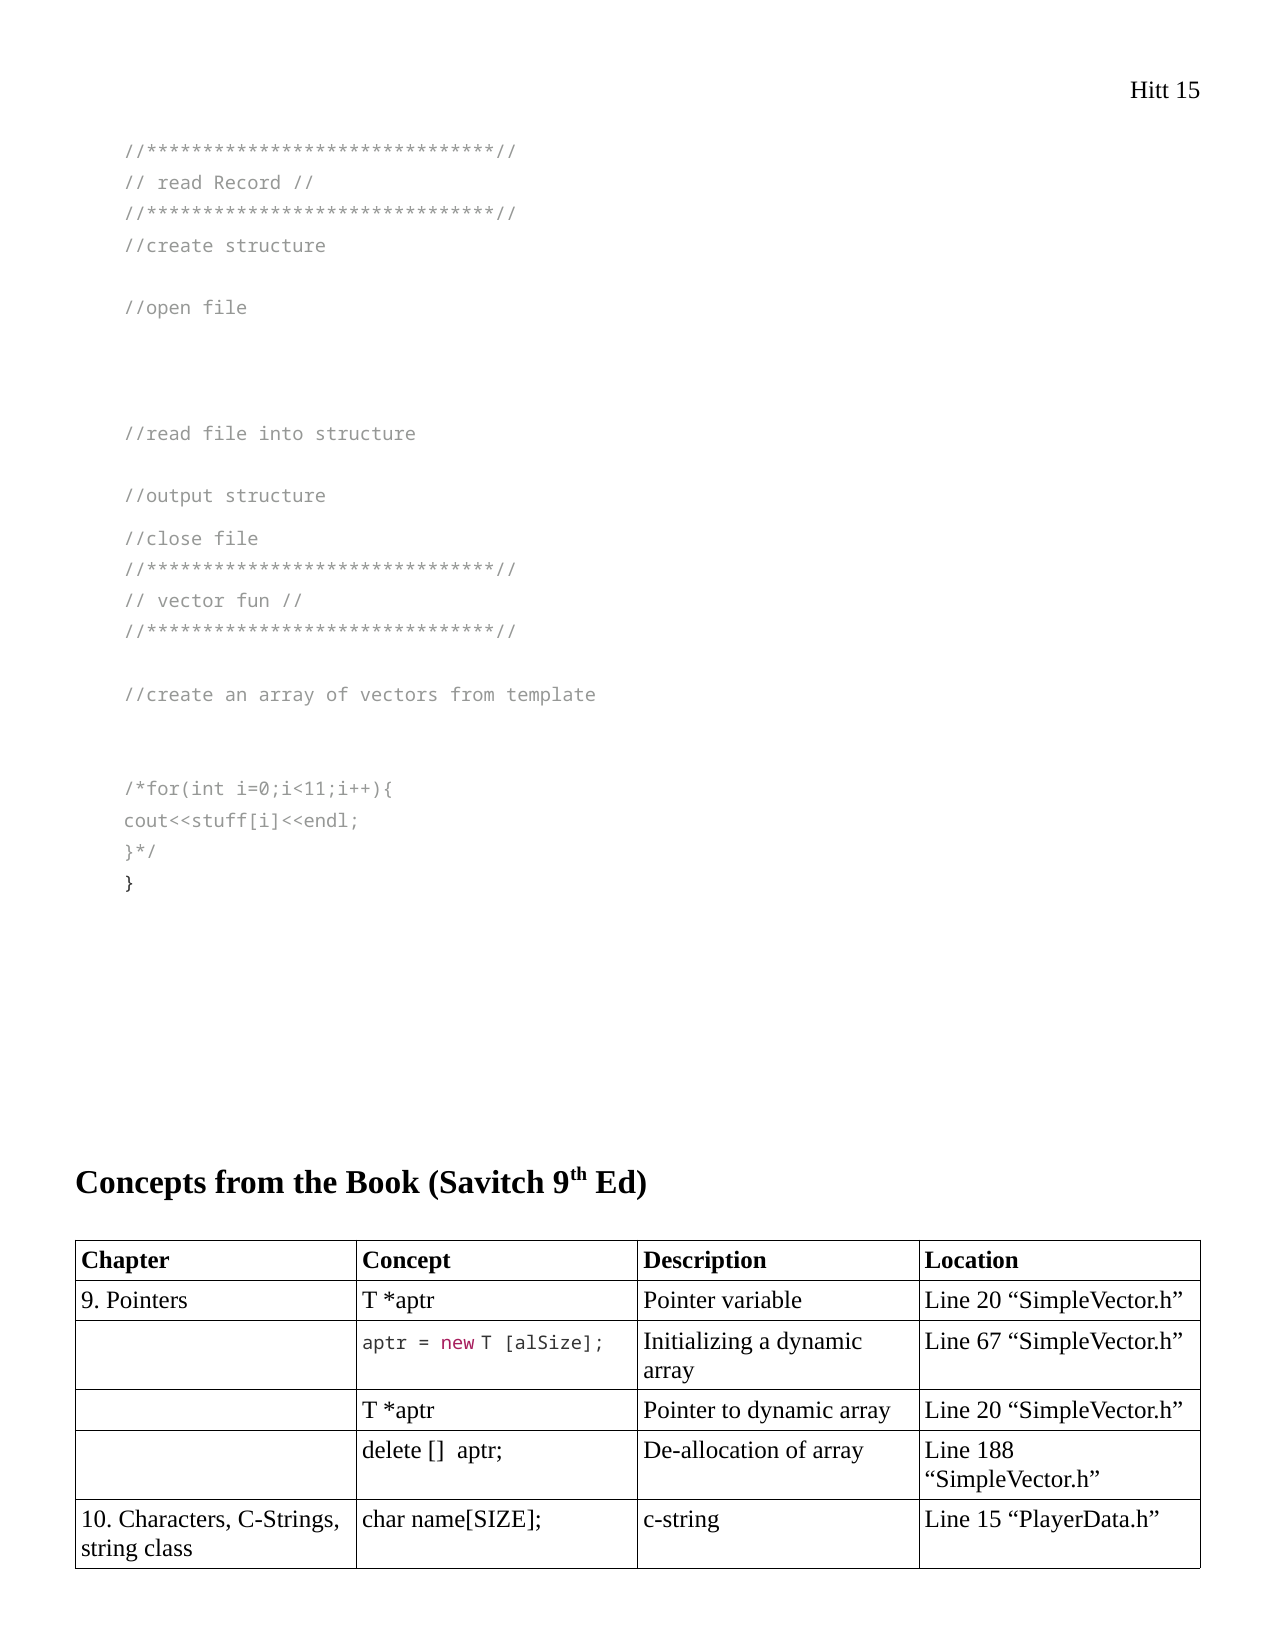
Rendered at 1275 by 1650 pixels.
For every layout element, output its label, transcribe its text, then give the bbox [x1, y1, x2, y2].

table_cell [120, 710, 1082, 741]
table_cell [75, 355, 120, 386]
table_cell [75, 480, 120, 511]
table_cell //*******************************// [120, 198, 1082, 229]
table_cell [75, 323, 120, 354]
table_cell [120, 647, 1082, 679]
table_cell [75, 229, 120, 260]
table_cell [76, 1390, 356, 1429]
table_cell Initializing a dynamic array [638, 1321, 919, 1389]
table_header Concept [357, 1241, 637, 1280]
table_cell [120, 386, 1082, 417]
table_cell //*******************************// [120, 616, 1082, 647]
table_cell [75, 511, 120, 522]
table_header Location [920, 1241, 1200, 1280]
table_cell [75, 710, 120, 741]
table_cell De-allocation of array [638, 1431, 919, 1498]
table_cell }*/ [120, 835, 1082, 867]
table_cell //*******************************// [120, 135, 1082, 166]
table_cell [75, 867, 120, 898]
table_cell T *aptr [357, 1281, 637, 1320]
table_cell } [120, 867, 1082, 898]
table_cell [75, 741, 120, 773]
table_cell 9. Pointers [76, 1281, 356, 1320]
table_cell aptr = new T [alSize]; [357, 1321, 637, 1389]
table_cell Line 15 “PlayerData.h” [920, 1500, 1200, 1568]
table_cell [75, 553, 120, 584]
table_cell //open file [120, 292, 1082, 323]
table_cell [75, 773, 120, 804]
table_cell Line 20 “SimpleVector.h” [920, 1281, 1200, 1320]
table_cell [75, 166, 120, 198]
table_cell Line 188 “SimpleVector.h” [920, 1431, 1200, 1498]
table_cell [76, 1321, 356, 1389]
table_cell cout<<stuff[i]<<endl; [120, 804, 1082, 835]
table_cell //*******************************// [120, 553, 1082, 584]
table_cell char name[SIZE]; [357, 1500, 637, 1568]
table_cell Pointer variable [638, 1281, 919, 1320]
table_cell Line 67 “SimpleVector.h” [920, 1321, 1200, 1389]
table_cell //close file [120, 522, 1082, 553]
table_cell // read Record // [120, 166, 1082, 198]
table_header Chapter [76, 1241, 356, 1280]
table_cell [75, 386, 120, 417]
text Concepts from the Book (Savitch 9th Ed) [75, 1163, 1200, 1201]
table_cell /*for(int i=0;i<11;i++){ [120, 773, 1082, 804]
table_cell //output structure [120, 480, 1082, 511]
table_cell [75, 417, 120, 448]
table_cell [75, 522, 120, 553]
table_cell [76, 1431, 356, 1498]
table_cell [120, 741, 1082, 773]
table_cell [75, 260, 120, 292]
table_cell //create an array of vectors from template [120, 679, 1082, 710]
table_cell [75, 804, 120, 835]
table_cell //read file into structure [120, 417, 1082, 448]
table_cell [75, 449, 120, 480]
table_cell [75, 647, 120, 679]
table_cell delete [] aptr; [357, 1431, 637, 1498]
table_cell Pointer to dynamic array [638, 1390, 919, 1429]
table_cell [120, 355, 1082, 386]
table_cell [75, 198, 120, 229]
table_cell [120, 260, 1082, 292]
table_cell 10. Characters, C-Strings, string class [76, 1500, 356, 1568]
table_cell [120, 449, 1082, 480]
table_cell [120, 323, 1082, 354]
table_cell [75, 679, 120, 710]
table_cell [75, 135, 120, 166]
table_cell c-string [638, 1500, 919, 1568]
table_cell Line 20 “SimpleVector.h” [920, 1390, 1200, 1429]
table_cell [75, 585, 120, 616]
table_cell //create structure [120, 229, 1082, 260]
table_cell [75, 292, 120, 323]
table_cell [120, 511, 1082, 522]
table_cell T *aptr [357, 1390, 637, 1429]
table_cell [75, 616, 120, 647]
table_header Description [638, 1241, 919, 1280]
table_cell // vector fun // [120, 585, 1082, 616]
table_cell [75, 835, 120, 867]
